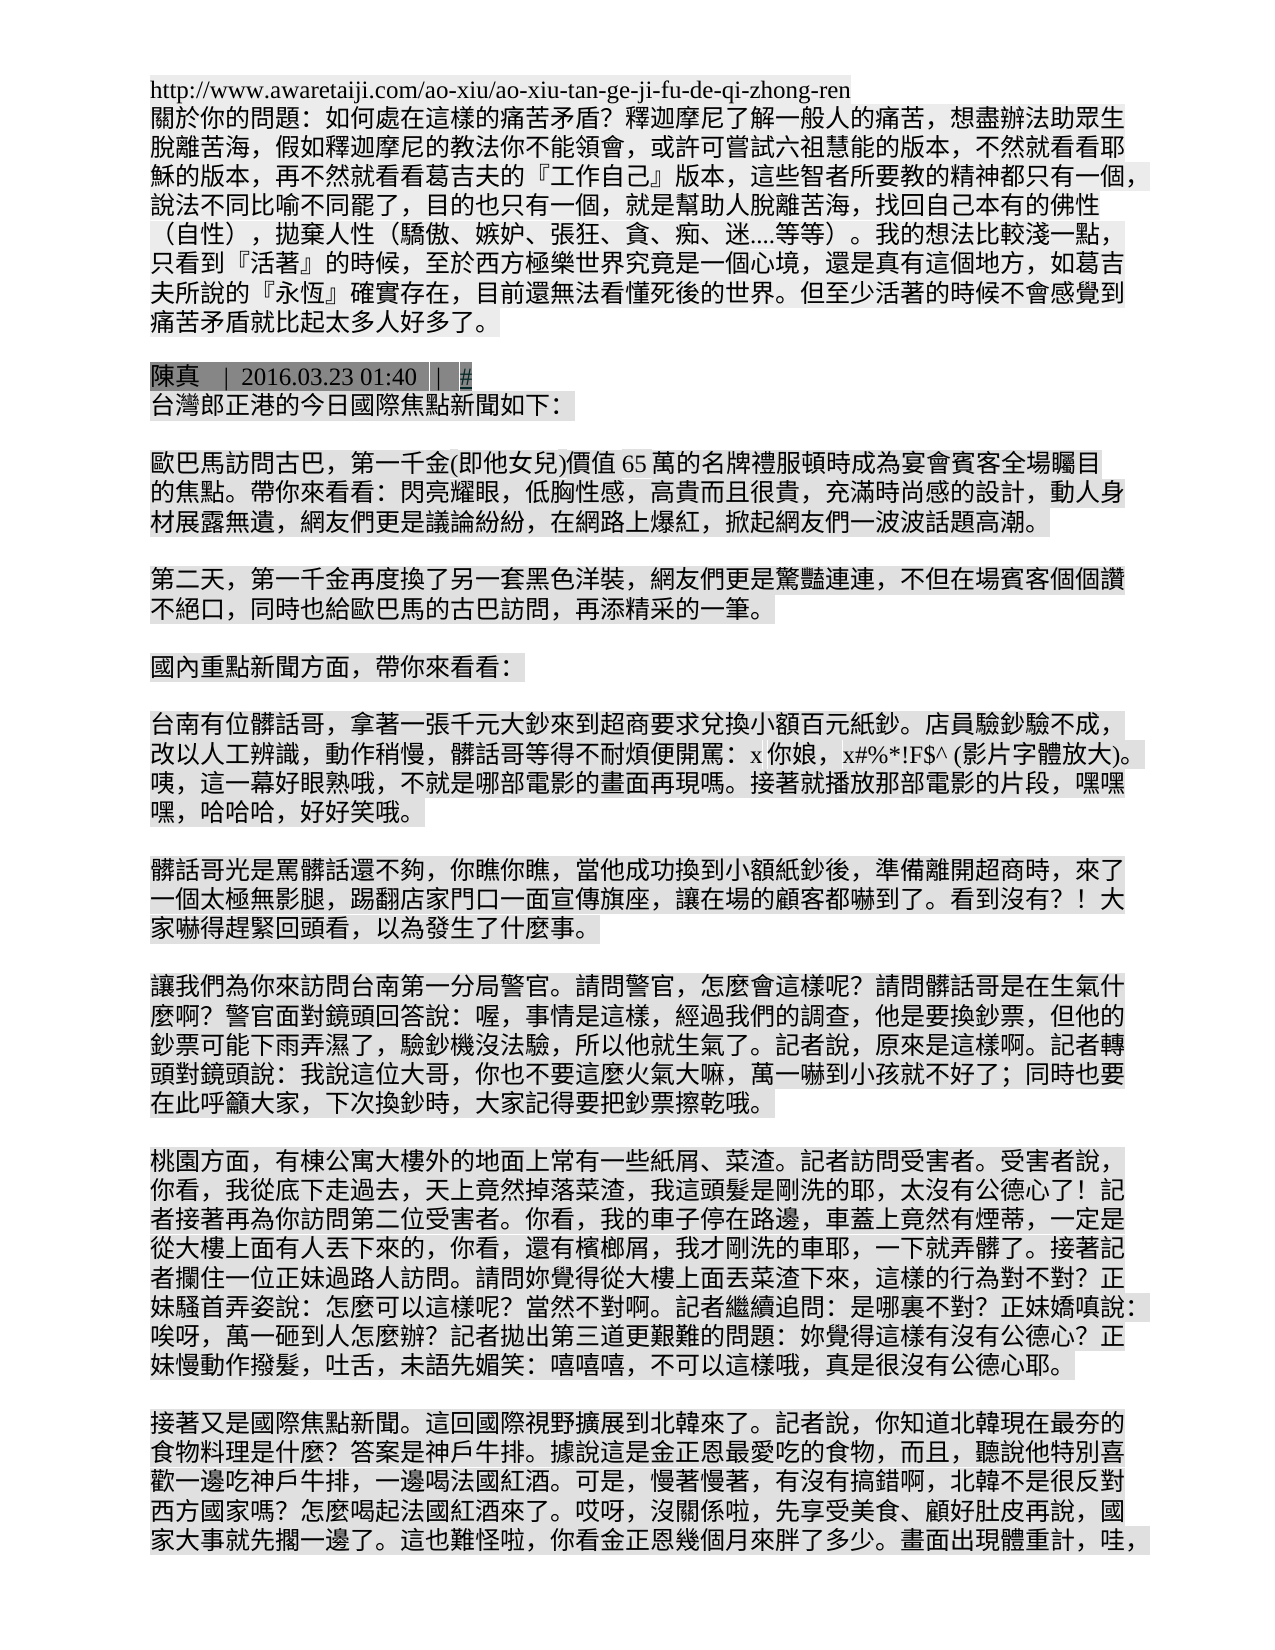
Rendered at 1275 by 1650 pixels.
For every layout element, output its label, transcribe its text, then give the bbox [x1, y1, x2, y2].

text 陳真前輩您好，在閱讀您的文章時看到留言，您未回覆，忍不住想借您的地方回覆這位網友。您的文章很有深度，如沐春風，感謝您的分享。 To 秀慧： 針對你的問題，以下是我的想法。 問題原文： 如果當下必敗無疑是善的內在屬性，這麼行的人必然前途無亮，肯定很慘，那麼愚昧又短視的我們，只會更容易滿心為惡，為什麼不讓善在現實中就能成就，而要寄託在它會實現在天上？ 為什麼人類活在這世界上，終究不會擁有 Happy Ending，讓真的善良的人孤獨，讓他、她們成為少數，心靈歷經憂傷？如此，就生存在現實世界來講，'是善'有如懲罰而非獎賞，如何處在這樣的痛苦矛盾？ 答：善之所以沒法在現實中成就，是因為現實中人性的複雜跟醜惡面太多，真正頭腦清楚的人太少太少，少數人怎麼改變多數人？而且我們為善的目的單純是因為為善我們才快樂才舒心，是因為看到別人開心我們就開心，為善的目的並不是為了得到稱讚得到肯定（如果為善帶有『自我』的目的，那不叫做善，那叫做自私）。我不覺得人活在這個世上沒有happy ending，只要心境變了，就happy了。六祖慧能曾說『無善無惡』，其實沒有所謂的善惡，這更深層的意境若細細思考體會可以使我們理解我們所謂的『惡人』便不覺得他惡了。葛吉夫把人分為七種人，前三種人分別是理智人、情感人、身體人，這三種人彼此不能理解對方，所有的爭執起緣於不能理解對方，大部分的人是前三種人，第四種人是透過不斷努力工作自己而產生的，第七種人便是葛吉夫所謂『成道』的人，而我則是理解成『成佛』。關於七種人的解釋，奧修的版本較為幽默親人，也許會是你能接受的解釋，http://www.awaretaiji.com/ao-xiu/ao-xiu-tan-ge-ji-fu-de-qi-zhong-ren 關於你的問題：如何處在這樣的痛苦矛盾？釋迦摩尼了解一般人的痛苦，想盡辦法助眾生脫離苦海，假如釋迦摩尼的教法你不能領會，或許可嘗試六祖慧能的版本，不然就看看耶穌的版本，再不然就看看葛吉夫的『工作自己』版本，這些智者所要教的精神都只有一個，說法不同比喻不同罷了，目的也只有一個，就是幫助人脫離苦海，找回自己本有的佛性（自性），拋棄人性（驕傲、嫉妒、張狂、貪、痴、迷....等等）。我的想法比較淺一點，只看到『活著』的時候，至於西方極樂世界究竟是一個心境，還是真有這個地方，如葛吉夫所說的『永恆』確實存在，目前還無法看懂死後的世界。但至少活著的時候不會感覺到痛苦矛盾就比起太多人好多了。 [150, 75, 1125, 337]
text 陳真 | 2016.03.23 01:40 | # [150, 362, 1125, 391]
text 台灣郎正港的今日國際焦點新聞如下： 歐巴馬訪問古巴，第一千金(即他女兒)價值65萬的名牌禮服頓時成為宴會賓客全場矚目的焦點。帶你來看看：閃亮耀眼，低胸性感，高貴而且很貴，充滿時尚感的設計，動人身材展露無遺，網友們更是議論紛紛，在網路上爆紅，掀起網友們一波波話題高潮。 第二天，第一千金再度換了另一套黑色洋裝，網友們更是驚豔連連，不但在場賓客個個讚不絕口，同時也給歐巴馬的古巴訪問，再添精采的一筆。 國內重點新聞方面，帶你來看看： 台南有位髒話哥，拿著一張千元大鈔來到超商要求兌換小額百元紙鈔。店員驗鈔驗不成，改以人工辨識，動作稍慢，髒話哥等得不耐煩便開罵：x你娘，x#%*!F$^ (影片字體放大)。咦，這一幕好眼熟哦，不就是哪部電影的畫面再現嗎。接著就播放那部電影的片段，嘿嘿嘿，哈哈哈，好好笑哦。 髒話哥光是罵髒話還不夠，你瞧你瞧，當他成功換到小額紙鈔後，準備離開超商時，來了一個太極無影腿，踢翻店家門口一面宣傳旗座，讓在場的顧客都嚇到了。看到沒有？！大家嚇得趕緊回頭看，以為發生了什麼事。 讓我們為你來訪問台南第一分局警官。請問警官，怎麼會這樣呢？請問髒話哥是在生氣什麼啊？警官面對鏡頭回答說：喔，事情是這樣，經過我們的調查，他是要換鈔票，但他的鈔票可能下雨弄濕了，驗鈔機沒法驗，所以他就生氣了。記者說，原來是這樣啊。記者轉頭對鏡頭說：我說這位大哥，你也不要這麼火氣大嘛，萬一嚇到小孩就不好了；同時也要在此呼籲大家，下次換鈔時，大家記得要把鈔票擦乾哦。 桃園方面，有棟公寓大樓外的地面上常有一些紙屑、菜渣。記者訪問受害者。受害者說，你看，我從底下走過去，天上竟然掉落菜渣，我這頭髮是剛洗的耶，太沒有公德心了！記者接著再為你訪問第二位受害者。你看，我的車子停在路邊，車蓋上竟然有煙蒂，一定是從大樓上面有人丟下來的，你看，還有檳榔屑，我才剛洗的車耶，一下就弄髒了。接著記者攔住一位正妹過路人訪問。請問妳覺得從大樓上面丟菜渣下來，這樣的行為對不對？正妹騷首弄姿說：怎麼可以這樣呢？當然不對啊。記者繼續追問：是哪裏不對？正妹嬌嗔說：唉呀，萬一砸到人怎麼辦？記者拋出第三道更艱難的問題：妳覺得這樣有沒有公德心？正妹慢動作撥髮，吐舌，未語先媚笑：嘻嘻嘻，不可以這樣哦，真是很沒有公德心耶。 接著又是國際焦點新聞。這回國際視野擴展到北韓來了。記者說，你知道北韓現在最夯的食物料理是什麼？答案是神戶牛排。據說這是金正恩最愛吃的食物，而且，聽說他特別喜歡一邊吃神戶牛排，一邊喝法國紅酒。可是，慢著慢著，有沒有搞錯啊，北韓不是很反對西方國家嗎？怎麼喝起法國紅酒來了。哎呀，沒關係啦，先享受美食、顧好肚皮再說，國家大事就先擱一邊了。這也難怪啦，你看金正恩幾個月來胖了多少。畫面出現體重計，哇，一下子跳這麼多，恐怕增加了至少四十公斤有哦。我說老兄啊，你也真該減減肥了吧。 這就是我今天看到的台灣國內外焦點新聞。你想，一個人如果一輩子就浸泡在這樣一種社會文化中，他的腦子是不是會變成豆腐腦？他的心靈會扭曲到什麼程度？ 蘇古諾夫的 "浮士德" 獲得威尼斯金獅獎時，總統普丁打電話給他致賀。這影片的拍攝資金之取得，其實主要得歸功於普丁的大力協助。取得資金後，普丁曾要求蘇古諾夫為他助選，蘇古諾夫拒絕。蘇古諾夫還說，他在電話中，以及過去當面也曾對普丁再三如此說道：不要吝惜於文化方面的建設與投資，因為那是一個社會長久文明發展一個最重要的基礎。 [150, 391, 1125, 1555]
